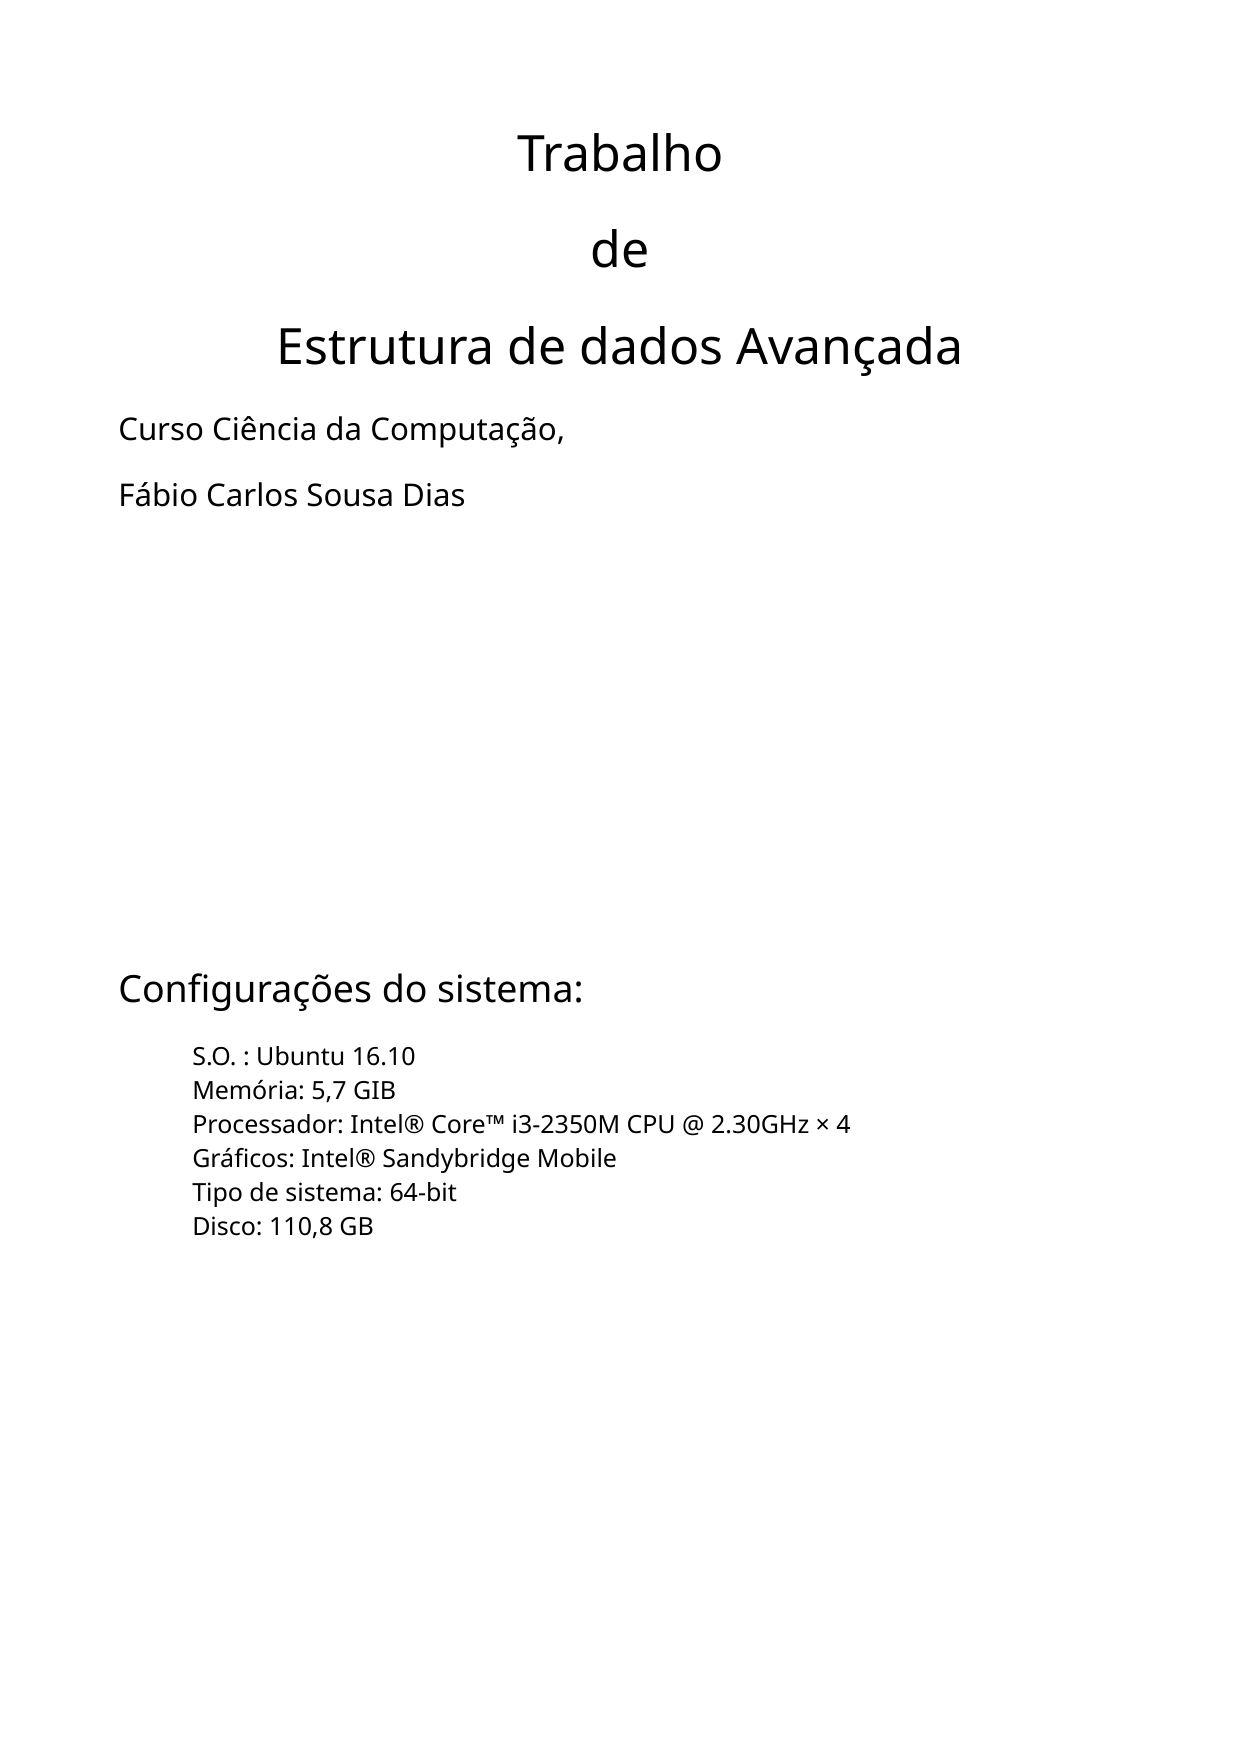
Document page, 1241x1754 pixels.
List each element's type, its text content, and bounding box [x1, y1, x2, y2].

text Processador: Intel® Core™ i3-2350M CPU @ 2.30GHz × 4 [118, 1106, 1122, 1141]
text Configurações do sistema: [118, 962, 1122, 1013]
text Memória: 5,7 GIB [118, 1072, 1122, 1106]
text Curso Ciência da Computação, [118, 407, 1122, 449]
text Tipo de sistema: 64-bit [118, 1174, 1122, 1209]
text Gráficos: Intel® Sandybridge Mobile [118, 1141, 1122, 1174]
text Trabalho [118, 118, 1122, 186]
text Fábio Carlos Sousa Dias [118, 472, 1122, 515]
text de [118, 214, 1122, 282]
text Disco: 110,8 GB [118, 1209, 1122, 1243]
text Estrutura de dados Avançada [118, 311, 1122, 379]
text S.O. : Ubuntu 16.10 [118, 1038, 1122, 1072]
